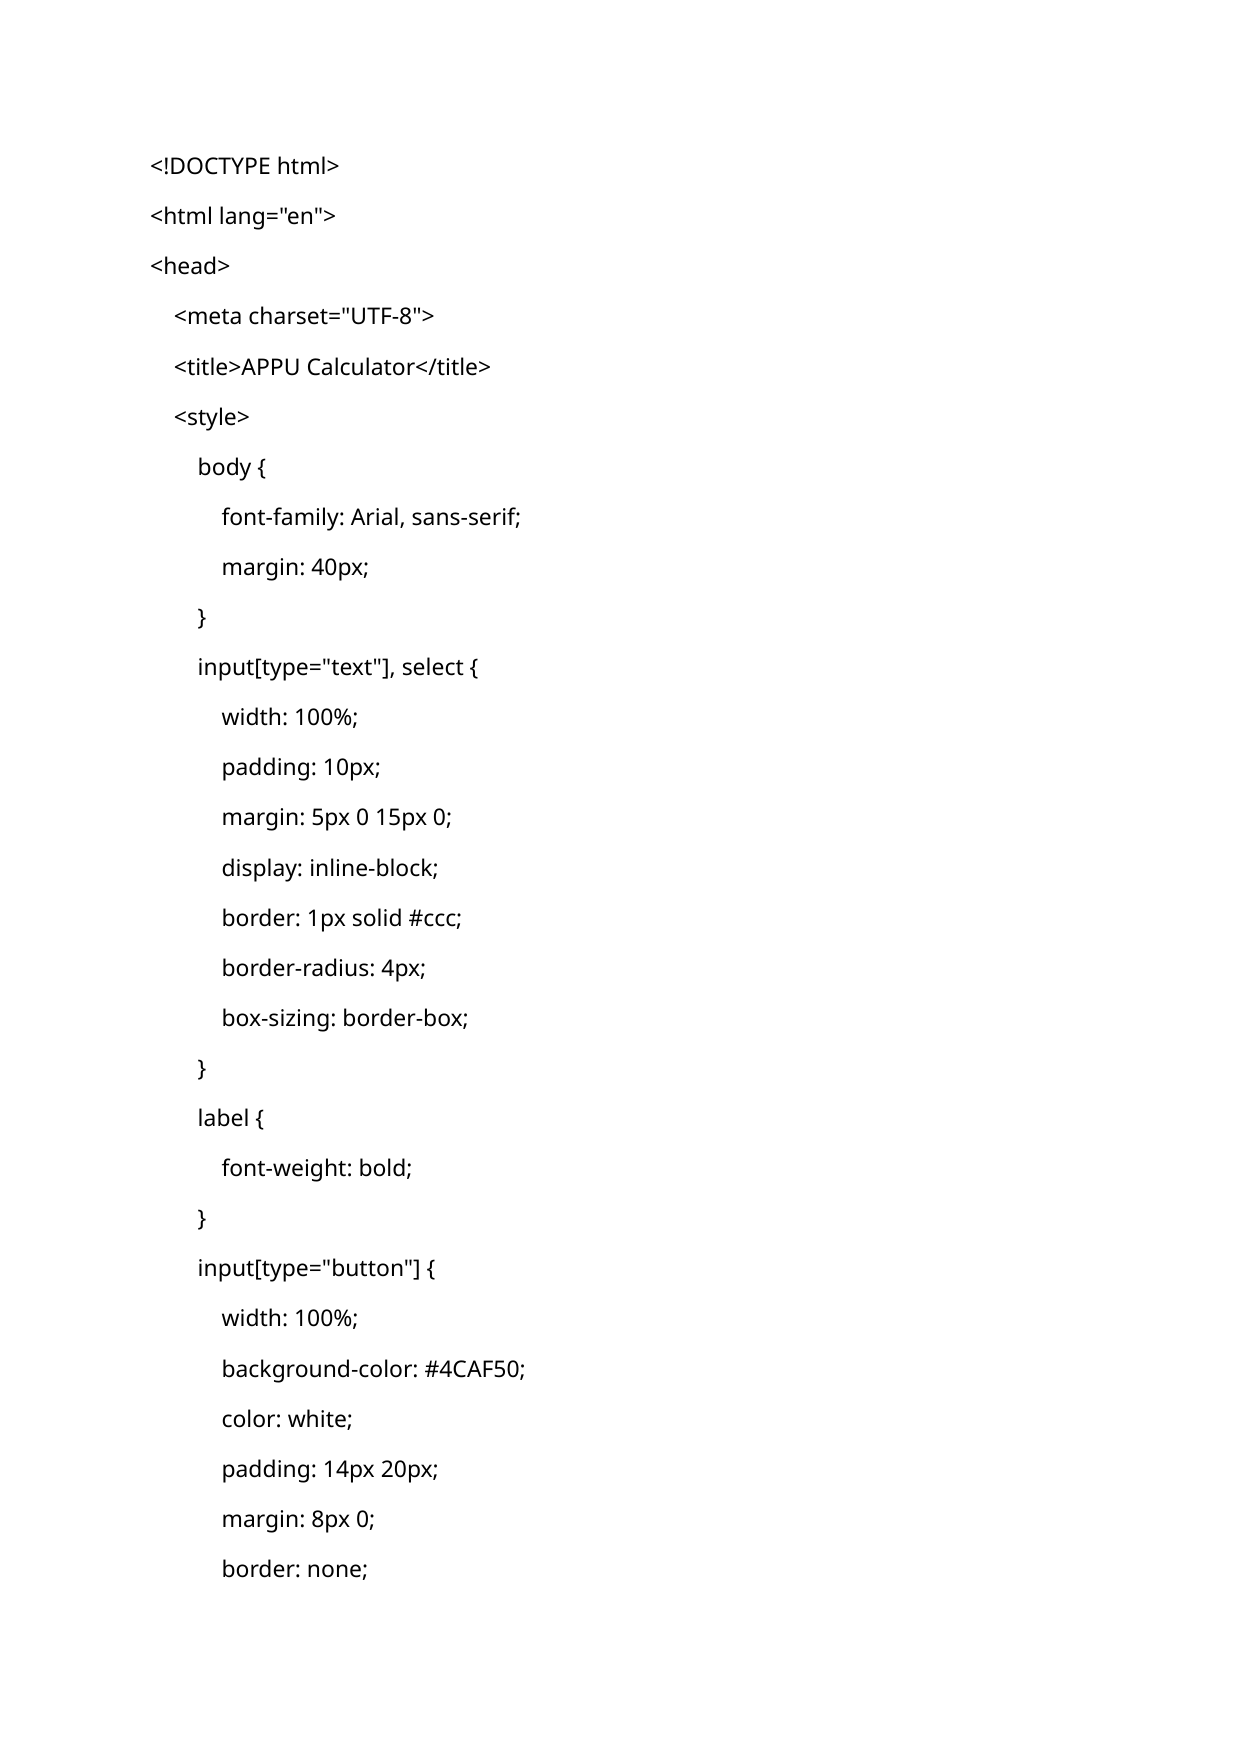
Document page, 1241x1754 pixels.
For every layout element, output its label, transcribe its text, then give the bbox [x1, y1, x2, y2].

text margin: 5px 0 15px 0; [150, 801, 1090, 833]
text margin: 8px 0; [150, 1503, 1090, 1534]
text width: 100%; [150, 701, 1090, 732]
text font-family: Arial, sans-serif; [150, 501, 1090, 532]
text <head> [150, 250, 1090, 281]
text border: 1px solid #ccc; [150, 902, 1090, 933]
text width: 100%; [150, 1302, 1090, 1334]
text label { [150, 1102, 1090, 1133]
text <!DOCTYPE html> [150, 150, 1090, 181]
text } [150, 1202, 1090, 1233]
text border: none; [150, 1553, 1090, 1584]
text body { [150, 451, 1090, 482]
text input[type="button"] { [150, 1252, 1090, 1283]
text input[type="text"], select { [150, 651, 1090, 682]
text font-weight: bold; [150, 1152, 1090, 1183]
text background-color: #4CAF50; [150, 1352, 1090, 1384]
text border-radius: 4px; [150, 952, 1090, 983]
text padding: 14px 20px; [150, 1453, 1090, 1484]
text color: white; [150, 1403, 1090, 1434]
text <title>APPU Calculator</title> [150, 350, 1090, 382]
text } [150, 601, 1090, 632]
text <html lang="en"> [150, 200, 1090, 231]
text margin: 40px; [150, 551, 1090, 582]
text <meta charset="UTF-8"> [150, 300, 1090, 332]
text } [150, 1052, 1090, 1083]
text display: inline-block; [150, 851, 1090, 883]
text padding: 10px; [150, 751, 1090, 782]
text <style> [150, 401, 1090, 432]
text box-sizing: border-box; [150, 1002, 1090, 1033]
